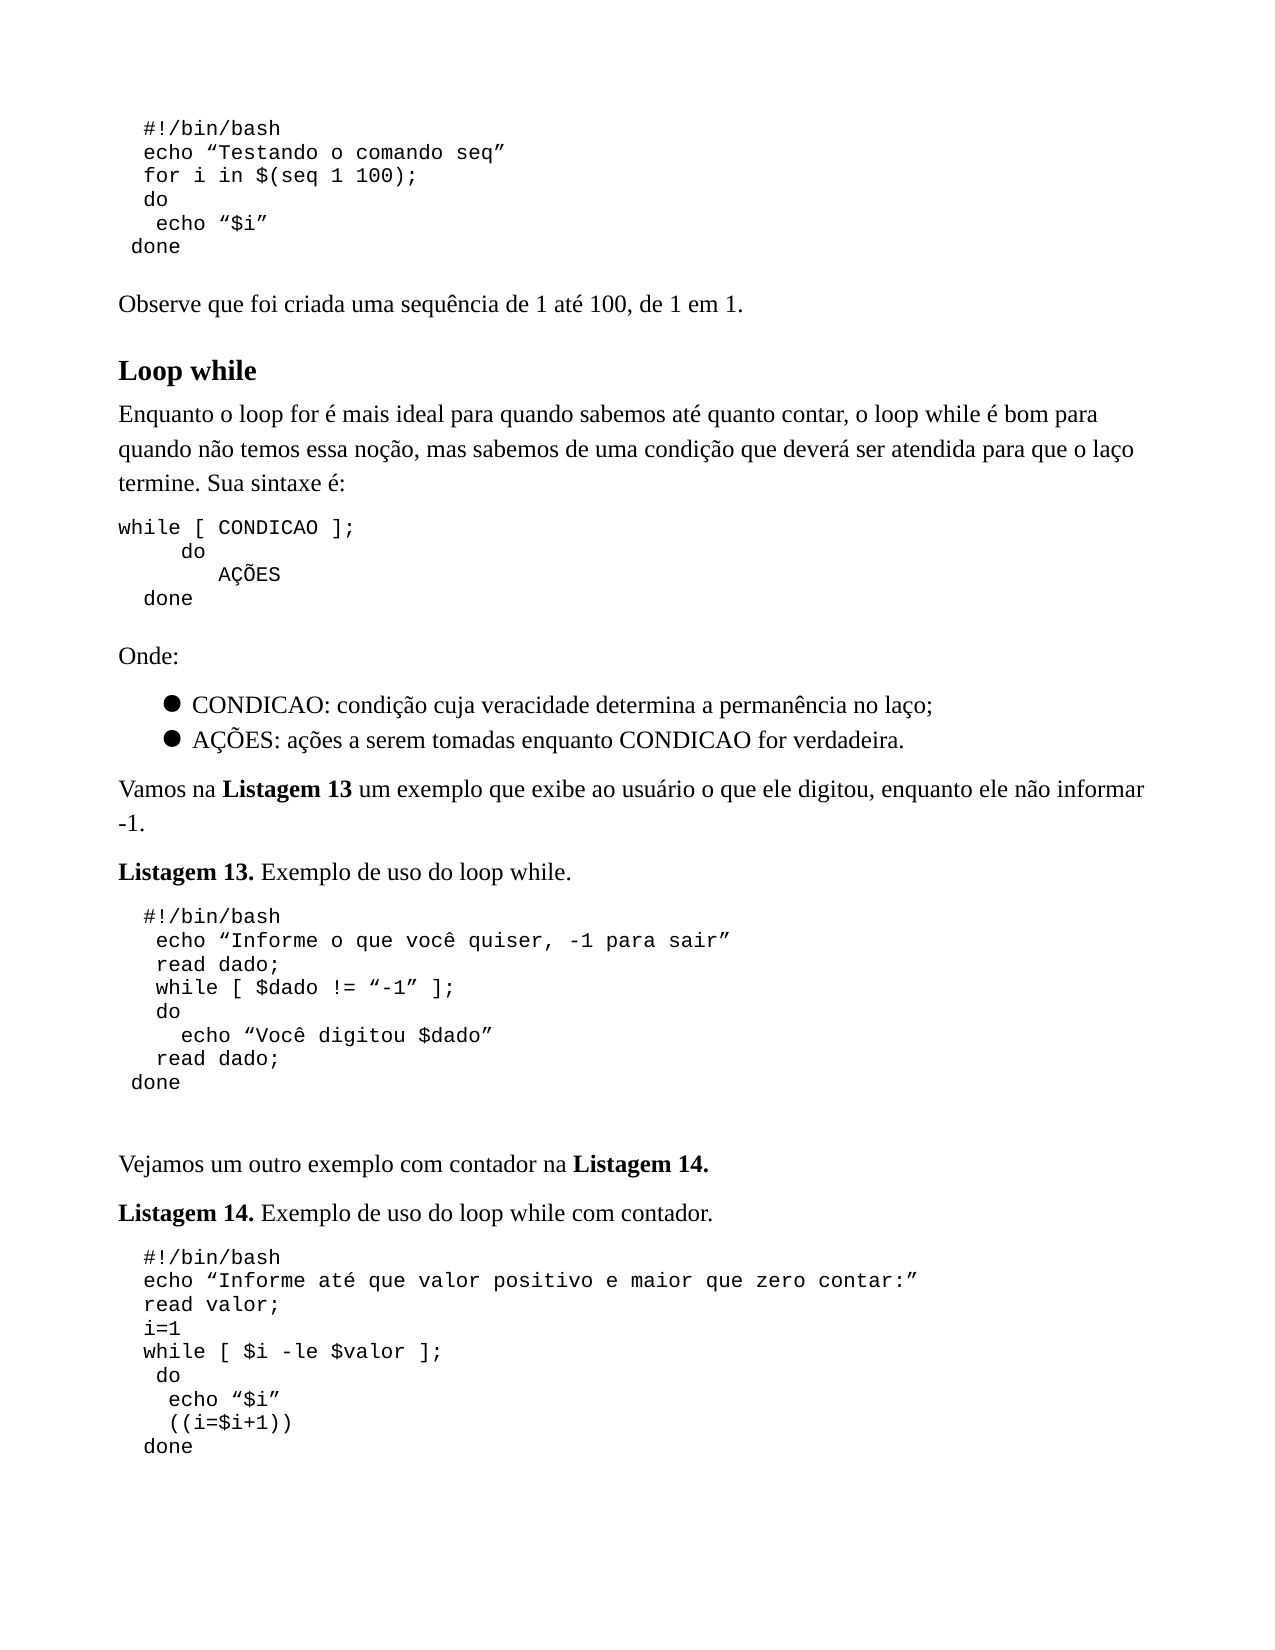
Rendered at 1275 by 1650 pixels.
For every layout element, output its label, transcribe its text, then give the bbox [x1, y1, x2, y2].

text Vejamos um outro exemplo com contador na Listagem 14. [118, 1149, 1157, 1177]
text done [118, 1436, 1157, 1460]
text #!/bin/bash [118, 118, 1157, 142]
text Observe que foi criada uma sequência de 1 até 100, de 1 em 1. [118, 289, 1157, 318]
text done [118, 236, 1157, 260]
text echo “Testando o comando seq” [118, 142, 1157, 165]
text while [ CONDICAO ]; [118, 517, 1157, 541]
text do [118, 189, 1157, 213]
text echo “Você digitou $dado” [118, 1025, 1157, 1048]
text do [118, 1001, 1157, 1025]
text #!/bin/bash [118, 1247, 1157, 1271]
text Listagem 13. Exemplo de uso do loop while. [118, 857, 1157, 886]
text echo “Informe o que você quiser, -1 para sair” [118, 930, 1157, 954]
text Onde: [118, 641, 1157, 670]
text echo “Informe até que valor positivo e maior que zero contar:” [118, 1271, 1157, 1294]
text echo “$i” [118, 1389, 1157, 1412]
text done [118, 1072, 1157, 1096]
text do [118, 1365, 1157, 1389]
text for i in $(seq 1 100); [118, 165, 1157, 189]
list AÇÕES: ações a serem tomadas enquanto CONDICAO for verdadeira. [162, 725, 1157, 753]
list CONDICAO: condição cuja veracidade determina a permanência no laço; [162, 690, 1157, 719]
text Listagem 14. Exemplo de uso do loop while com contador. [118, 1198, 1157, 1227]
text ((i=$i+1)) [118, 1412, 1157, 1436]
text done [118, 588, 1157, 612]
text read dado; [118, 1048, 1157, 1072]
text while [ $i -le $valor ]; [118, 1341, 1157, 1365]
text AÇÕES [118, 564, 1157, 588]
text i=1 [118, 1318, 1157, 1341]
text Enquanto o loop for é mais ideal para quando sabemos até quanto contar, o loop while é bom para quando não temos essa noção, mas sabemos de uma condição que deverá ser atendida para que o laço termine. Sua sintaxe é: [118, 399, 1157, 497]
subtitle Loop while [118, 353, 1157, 387]
text do [118, 541, 1157, 564]
text Vamos na Listagem 13 um exemplo que exibe ao usuário o que ele digitou, enquanto ele não informar -1. [118, 774, 1157, 837]
text read dado; [118, 954, 1157, 977]
text read valor; [118, 1294, 1157, 1318]
text while [ $dado != “-1” ]; [118, 977, 1157, 1001]
text #!/bin/bash [118, 906, 1157, 930]
text echo “$i” [118, 213, 1157, 236]
